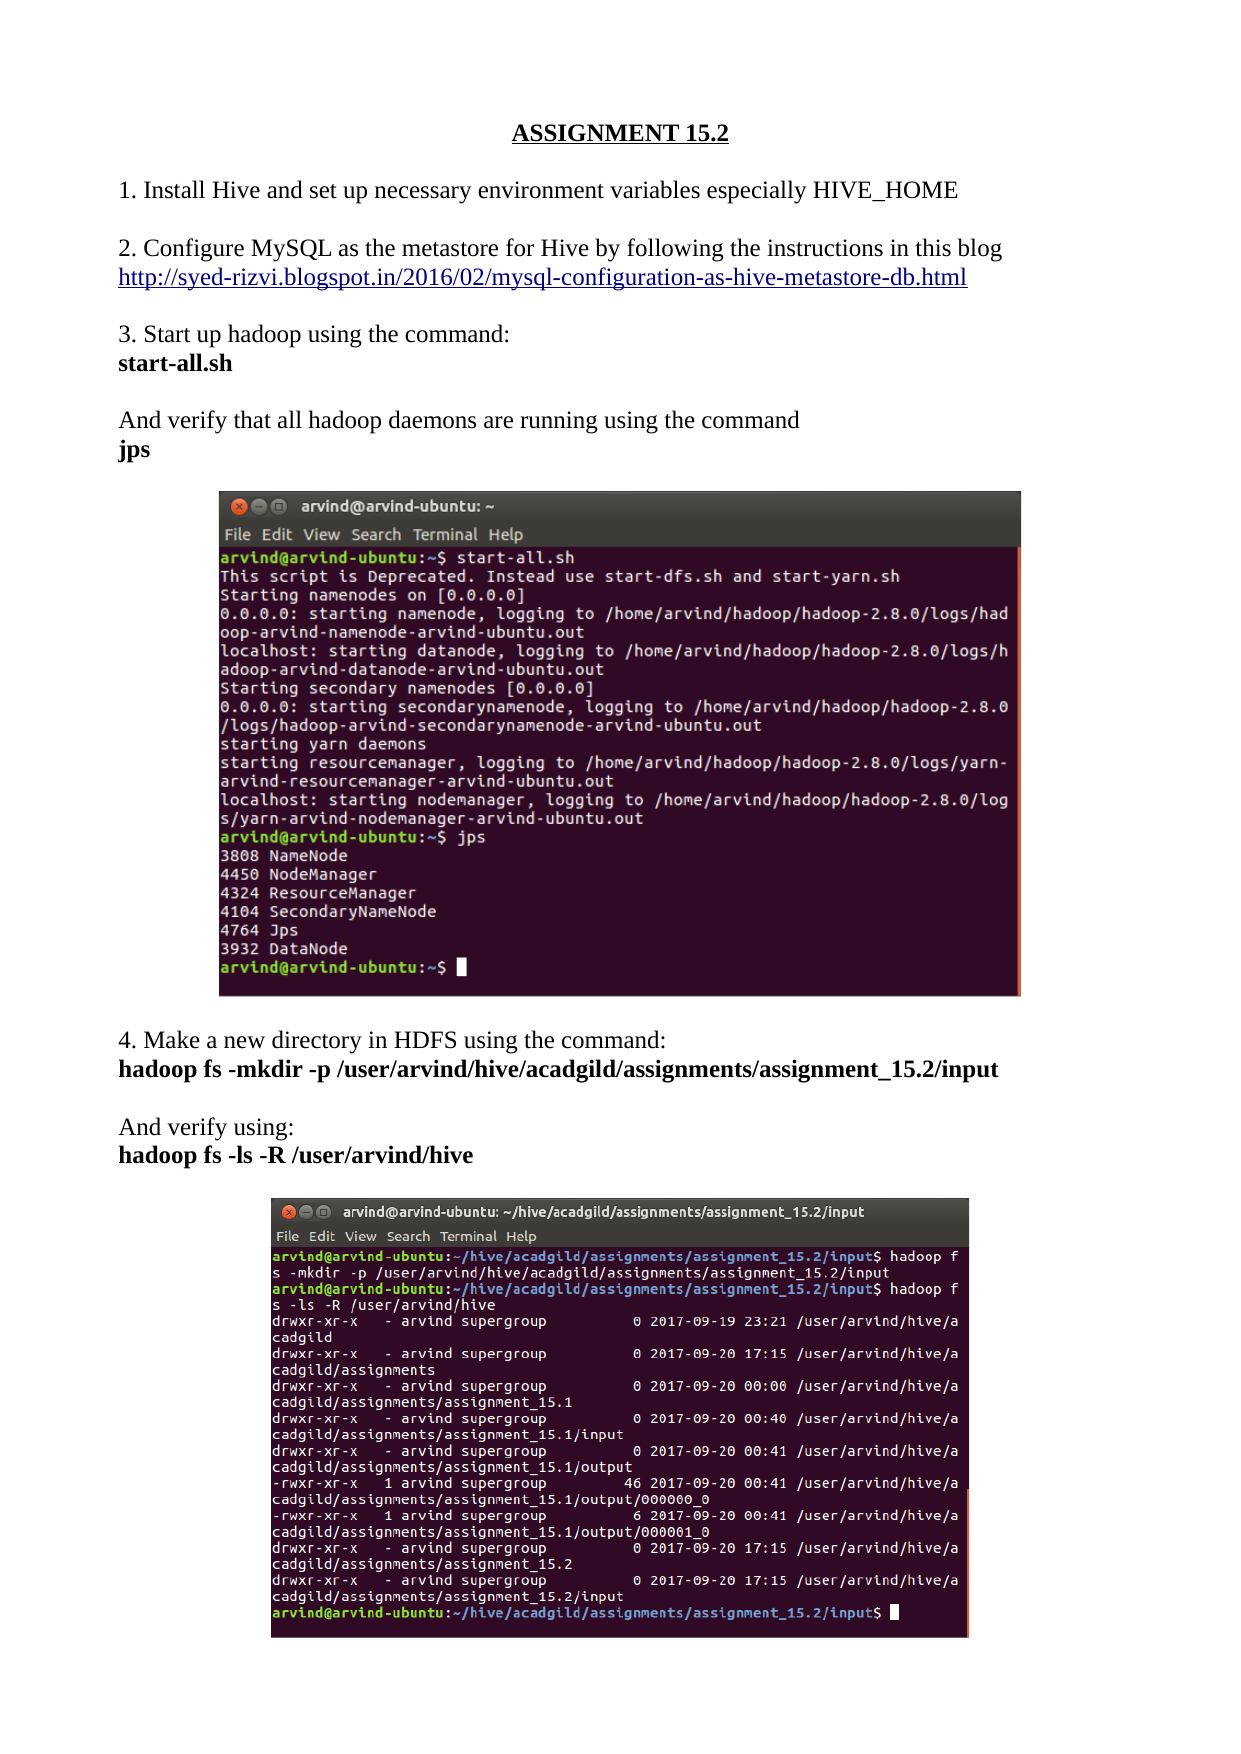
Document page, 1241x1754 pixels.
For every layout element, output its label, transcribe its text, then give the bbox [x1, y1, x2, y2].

text ASSIGNMENT 15.2 [118, 118, 1122, 147]
text 3. Start up hadoop using the command: [118, 319, 1122, 348]
text 2. Configure MySQL as the metastore for Hive by following the instructions in this blog http://syed-rizvi.blogspot.in/2016/02/mysql-configuration-as-hive-metastore-db.html [118, 233, 1122, 291]
text 1. Install Hive and set up necessary environment variables especially HIVE_HOME [118, 176, 1122, 204]
text hadoop fs -mkdir -p /user/arvind/hive/acadgild/assignments/assignment_15.2/input [118, 1054, 1122, 1083]
picture [218, 491, 1022, 997]
text hadoop fs -ls -R /user/arvind/hive [118, 1141, 1122, 1169]
text jps [118, 434, 1122, 463]
picture [271, 1198, 970, 1638]
text And verify that all hadoop daemons are running using the command [118, 406, 1122, 434]
text 4. Make a new directory in HDFS using the command: [118, 1026, 1122, 1054]
text And verify using: [118, 1112, 1122, 1141]
text start-all.sh [118, 348, 1122, 377]
